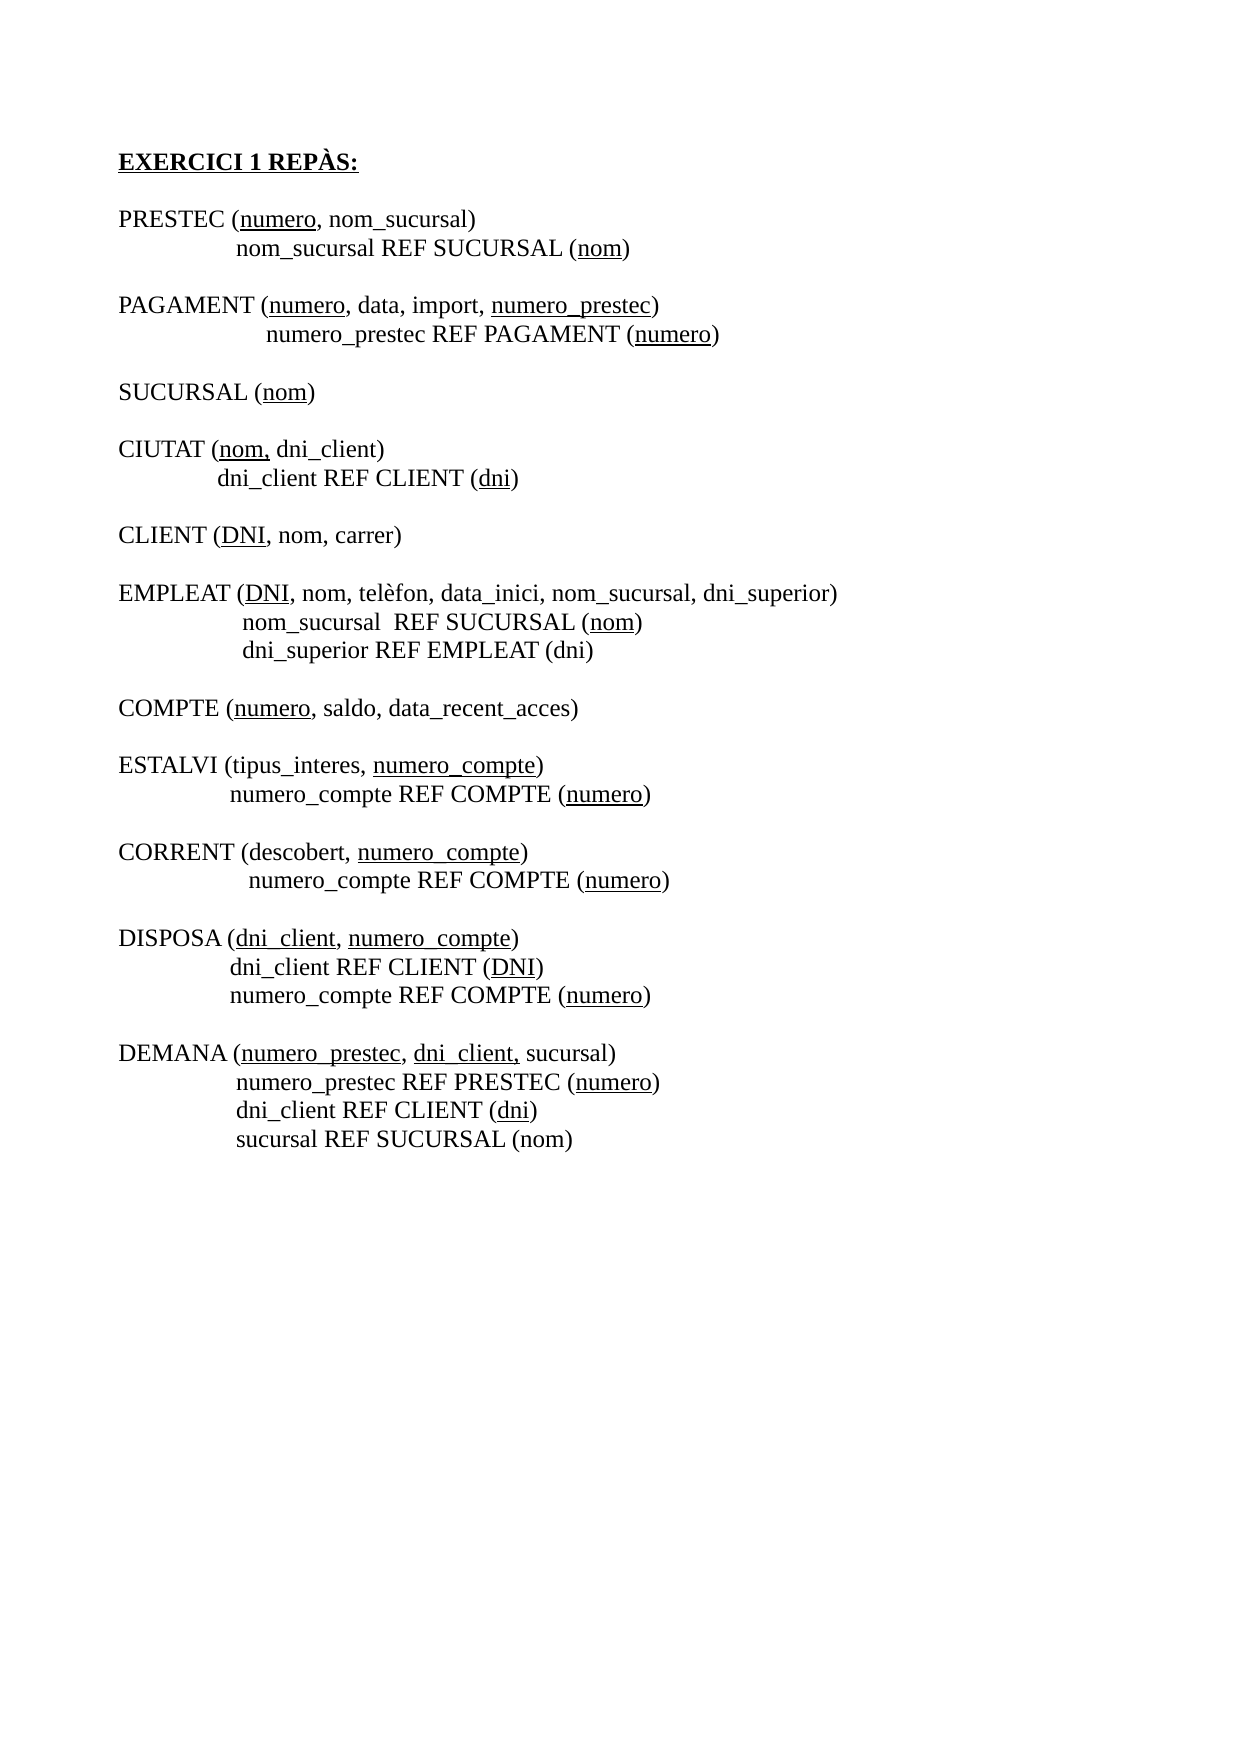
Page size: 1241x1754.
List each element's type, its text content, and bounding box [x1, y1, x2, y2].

text nom_sucursal REF SUCURSAL (nom) [118, 233, 1122, 262]
text numero_compte REF COMPTE (numero) [118, 981, 1122, 1009]
text EMPLEAT (DNI, nom, telèfon, data_inici, nom_sucursal, dni_superior) [118, 578, 1122, 607]
text CLIENT (DNI, nom, carrer) [118, 521, 1122, 549]
text nom_sucursal REF SUCURSAL (nom) [118, 607, 1122, 636]
text DEMANA (numero_prestec, dni_client, sucursal) [118, 1038, 1122, 1067]
text dni_client REF CLIENT (DNI) [118, 952, 1122, 981]
text ESTALVI (tipus_interes, numero_compte) [118, 751, 1122, 779]
text dni_client REF CLIENT (dni) [118, 1096, 1122, 1124]
text COMPTE (numero, saldo, data_recent_acces) [118, 693, 1122, 722]
text SUCURSAL (nom) [118, 377, 1122, 406]
text numero_compte REF COMPTE (numero) [118, 866, 1122, 894]
text dni_superior REF EMPLEAT (dni) [118, 636, 1122, 664]
text sucursal REF SUCURSAL (nom) [118, 1124, 1122, 1153]
text CIUTAT (nom, dni_client) [118, 434, 1122, 463]
text PAGAMENT (numero, data, import, numero_prestec) [118, 291, 1122, 319]
text PRESTEC (numero, nom_sucursal) [118, 204, 1122, 233]
text numero_prestec REF PAGAMENT (numero) [118, 319, 1122, 348]
text CORRENT (descobert, numero_compte) [118, 837, 1122, 866]
text dni_client REF CLIENT (dni) [118, 463, 1122, 492]
text DISPOSA (dni_client, numero_compte) [118, 923, 1122, 952]
text numero_compte REF COMPTE (numero) [118, 779, 1122, 808]
text EXERCICI 1 REPÀS: [118, 147, 1122, 176]
text numero_prestec REF PRESTEC (numero) [118, 1067, 1122, 1096]
